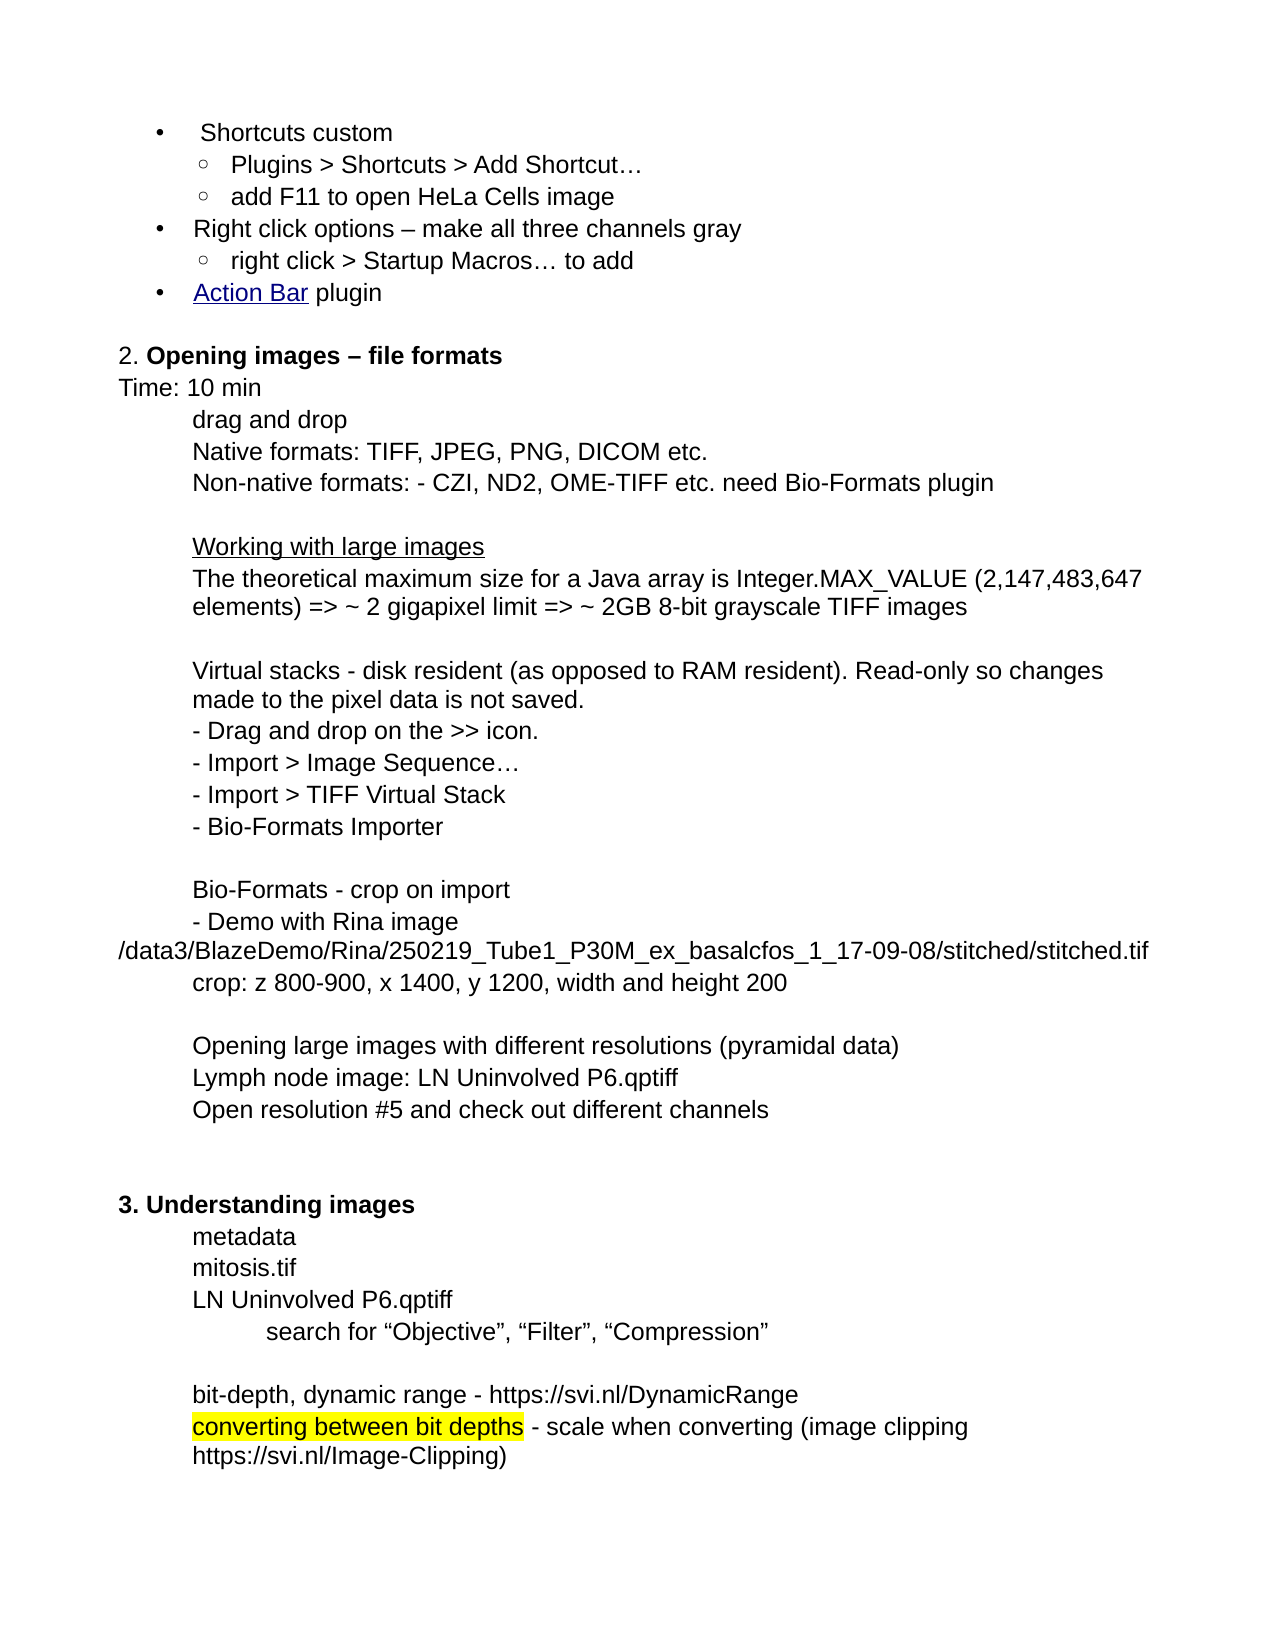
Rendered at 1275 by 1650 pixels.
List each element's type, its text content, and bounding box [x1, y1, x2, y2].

text Opening large images with different resolutions (pyramidal data) [192, 1031, 1157, 1060]
text Bio-Formats - crop on import [118, 875, 1157, 904]
text crop: z 800-900, x 1400, y 1200, width and height 200 [118, 967, 1157, 996]
list right click > Startup Macros… to add [193, 246, 1157, 274]
text metadata [192, 1222, 1157, 1250]
text Virtual stacks - disk resident (as opposed to RAM resident). Read-only so changes made to the pixel data is not saved. [192, 656, 1157, 713]
text Native formats: TIFF, JPEG, PNG, DICOM etc. [192, 436, 1157, 465]
text 3. Understanding images [118, 1190, 1157, 1219]
text bit-depth, dynamic range - https://svi.nl/DynamicRange [192, 1381, 1157, 1409]
list add F11 to open HeLa Cells image [193, 182, 1157, 211]
text - Demo with Rina image /data3/BlazeDemo/Rina/250219_Tube1_P30M_ex_basalcfos_1_17-09-08/stitched/stitched.tif [118, 907, 1157, 964]
text drag and drop [192, 405, 1157, 433]
text - Bio-Formats Importer [192, 812, 1157, 840]
text 2. Opening images – file formats [118, 341, 1157, 370]
text Non-native formats: - CZI, ND2, OME-TIFF etc. need Bio-Formats plugin [192, 468, 1157, 497]
text - Import > TIFF Virtual Stack [192, 780, 1157, 809]
list Shortcuts custom [156, 118, 1157, 147]
text converting between bit depths - scale when converting (image clipping https://svi.nl/Image-Clipping) [192, 1412, 1157, 1470]
text Working with large images [192, 532, 1157, 561]
text - Import > Image Sequence… [192, 748, 1157, 777]
text Lymph node image: LN Uninvolved P6.qptiff [192, 1063, 1157, 1092]
text search for “Objective”, “Filter”, “Compression” [192, 1317, 1157, 1346]
list Action Bar plugin [156, 277, 1157, 306]
text LN Uninvolved P6.qptiff [192, 1285, 1157, 1314]
text The theoretical maximum size for a Java array is Integer.MAX_VALUE (2,147,483,647 elements) => ~ 2 gigapixel limit => ~ 2GB 8-bit grayscale TIFF images [192, 563, 1157, 621]
text Open resolution #5 and check out different channels [192, 1094, 1157, 1123]
text Time: 10 min [118, 373, 1157, 402]
list Plugins > Shortcuts > Add Shortcut… [193, 150, 1157, 179]
text - Drag and drop on the >> icon. [192, 716, 1157, 745]
list Right click options – make all three channels gray [156, 214, 1157, 243]
text mitosis.tif [192, 1253, 1157, 1282]
